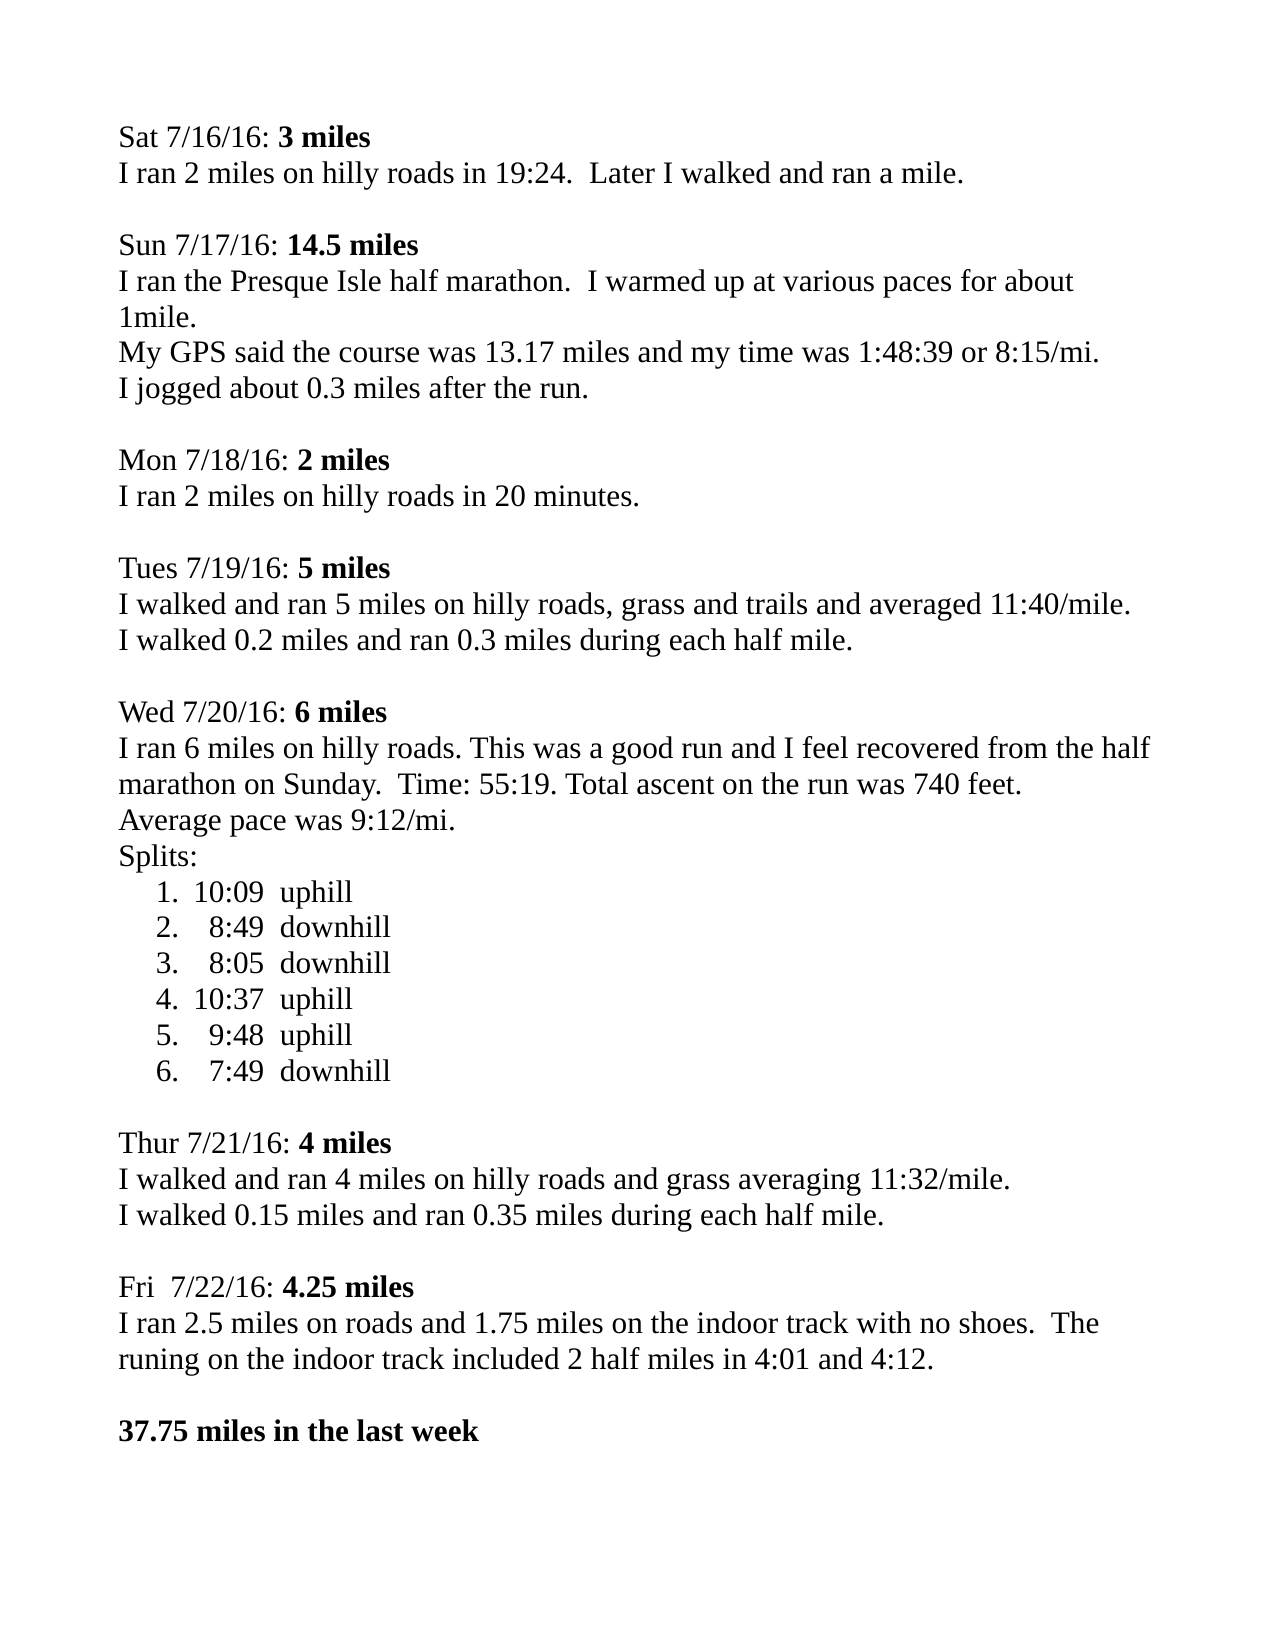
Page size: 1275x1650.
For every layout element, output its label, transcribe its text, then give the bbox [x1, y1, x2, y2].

text Wed 7/20/16: 6 miles [118, 693, 1157, 729]
text I ran 2.5 miles on roads and 1.75 miles on the indoor track with no shoes. The runing on the indoor track included 2 half miles in 4:01 and 4:12. [118, 1304, 1157, 1376]
text I walked and ran 5 miles on hilly roads, grass and trails and averaged 11:40/mile. [118, 585, 1157, 621]
text Average pace was 9:12/mi. [118, 801, 1157, 837]
text I walked and ran 4 miles on hilly roads and grass averaging 11:32/mile. [118, 1160, 1157, 1196]
text Tues 7/19/16: 5 miles [118, 549, 1157, 585]
list 10:09 uphill [156, 873, 1157, 909]
text Thur 7/21/16: 4 miles [118, 1124, 1157, 1160]
list 7:49 downhill [156, 1052, 1157, 1088]
list 8:49 downhill [156, 909, 1157, 945]
text I walked 0.15 miles and ran 0.35 miles during each half mile. [118, 1196, 1157, 1232]
list 8:05 downhill [156, 945, 1157, 981]
text I jogged about 0.3 miles after the run. [118, 370, 1157, 406]
text Splits: [118, 837, 1157, 873]
text I walked 0.2 miles and ran 0.3 miles during each half mile. [118, 621, 1157, 657]
list 10:37 uphill [156, 981, 1157, 1017]
text I ran the Presque Isle half marathon. I warmed up at various paces for about 1mile. [118, 262, 1157, 334]
text Sat 7/16/16: 3 miles [118, 118, 1157, 154]
text My GPS said the course was 13.17 miles and my time was 1:48:39 or 8:15/mi. [118, 334, 1157, 370]
text I ran 2 miles on hilly roads in 20 minutes. [118, 477, 1157, 513]
text Mon 7/18/16: 2 miles [118, 442, 1157, 477]
text Fri 7/22/16: 4.25 miles [118, 1268, 1157, 1304]
text I ran 2 miles on hilly roads in 19:24. Later I walked and ran a mile. [118, 154, 1157, 190]
list 9:48 uphill [156, 1017, 1157, 1052]
text Sun 7/17/16: 14.5 miles [118, 226, 1157, 262]
text 37.75 miles in the last week [118, 1412, 1157, 1448]
text I ran 6 miles on hilly roads. This was a good run and I feel recovered from the half marathon on Sunday. Time: 55:19. Total ascent on the run was 740 feet. [118, 729, 1157, 801]
